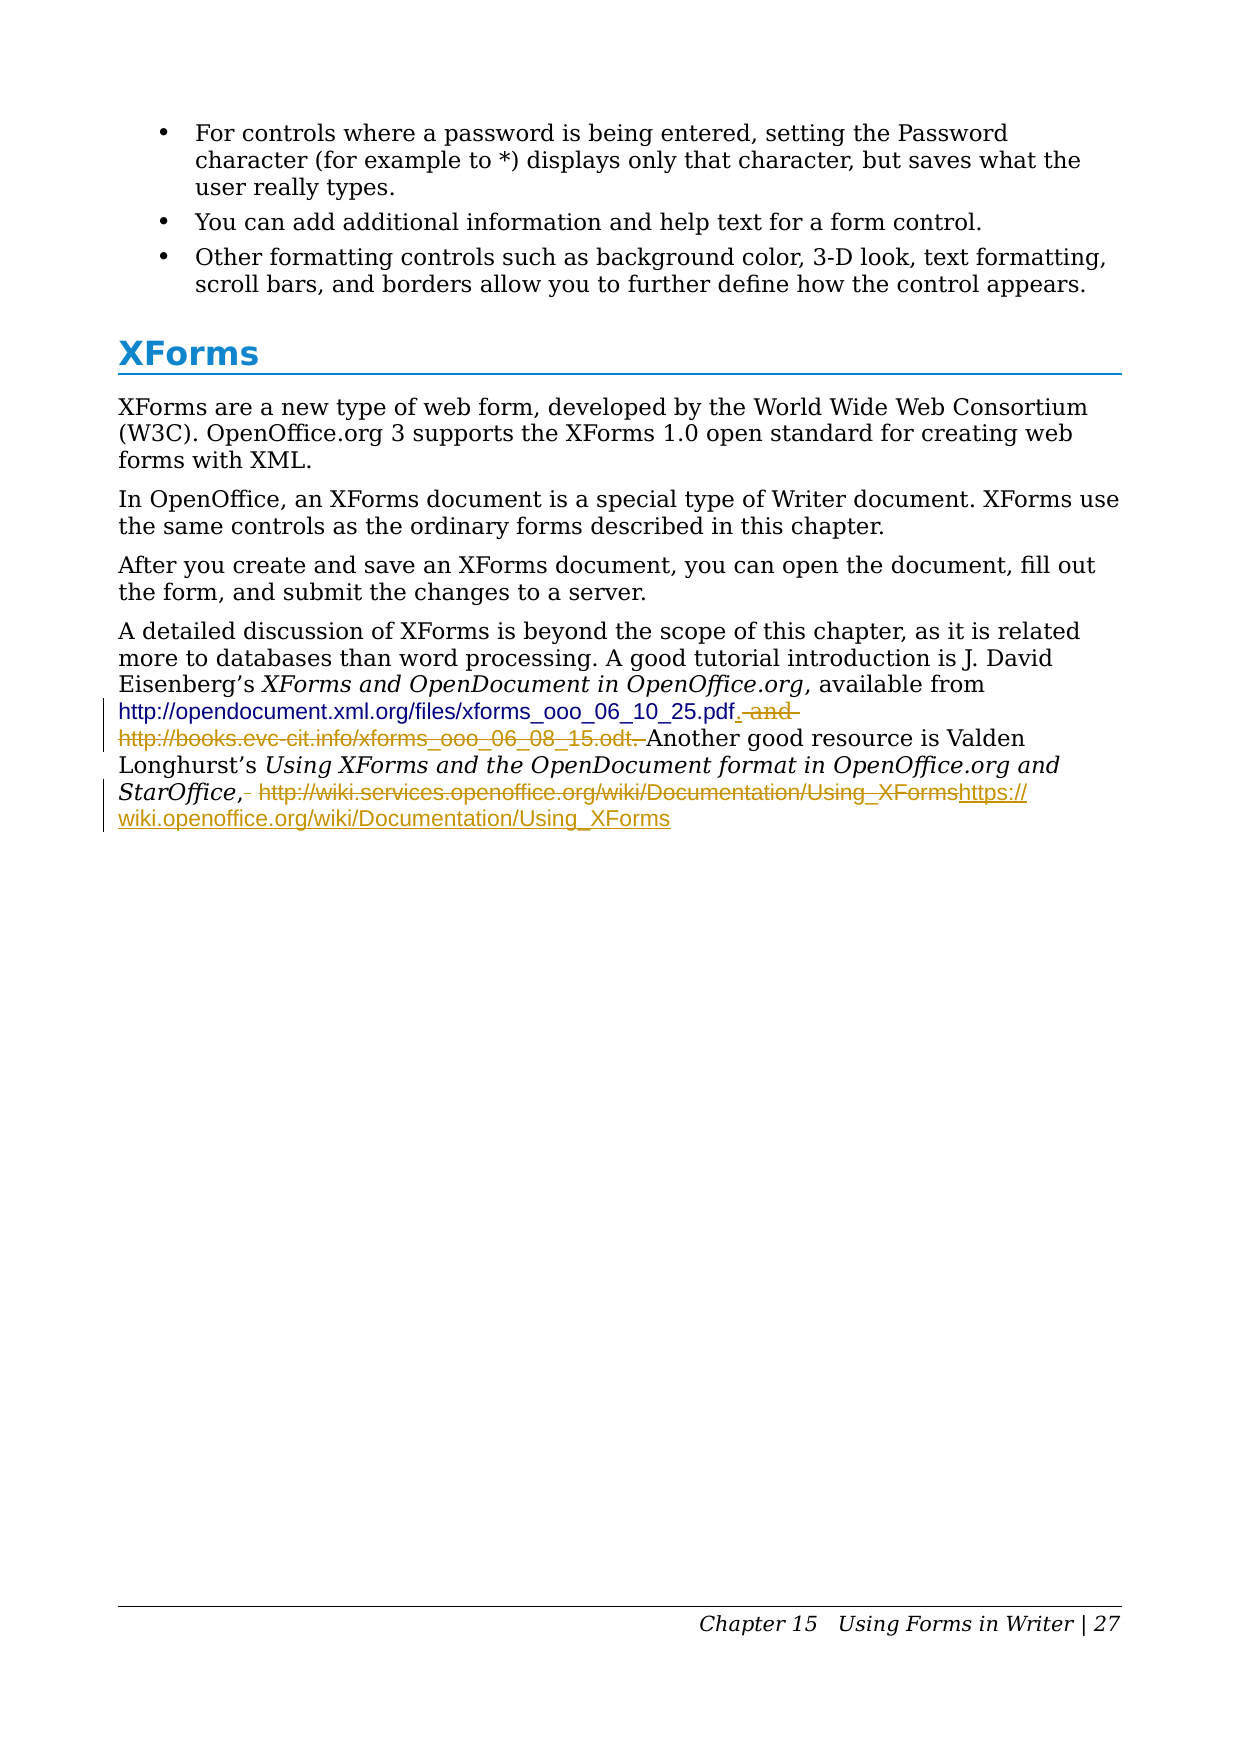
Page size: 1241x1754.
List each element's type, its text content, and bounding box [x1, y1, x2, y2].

subtitle XForms [118, 334, 1122, 373]
list You can add additional information and help text for a form control. [156, 207, 1122, 236]
text XForms are a new type of web form, developed by the World Wide Web Consortium (W3C). OpenOffice.org 3 supports the XForms 1.0 open standard for creating web forms with XML. [118, 394, 1122, 474]
text After you create and save an XForms document, you can open the document, fill out the form, and submit the changes to a server. [118, 552, 1122, 606]
text In OpenOffice, an XForms document is a special type of Writer document. XForms use the same controls as the ordinary forms described in this chapter. [118, 486, 1122, 540]
list Other formatting controls such as background color, 3-D look, text formatting, scroll bars, and borders allow you to further define how the control appears. [156, 242, 1122, 298]
text A detailed discussion of XForms is beyond the scope of this chapter, as it is related more to databases than word processing. A good tutorial introduction is J. David Eisenberg’s XForms and OpenDocument in OpenOffice.org, available from http://opendocument.xml.org/files/xforms_ooo_06_10_25.pdf.Another good resource is Valden Longhurst’s Using XForms and the OpenDocument format in OpenOffice.org and StarOffice, https://wiki.openoffice.org/wiki/Documentation/Using_XForms [118, 618, 1122, 832]
list For controls where a password is being entered, setting the Password character (for example to *) displays only that character, but saves what the user really types. [156, 118, 1122, 201]
